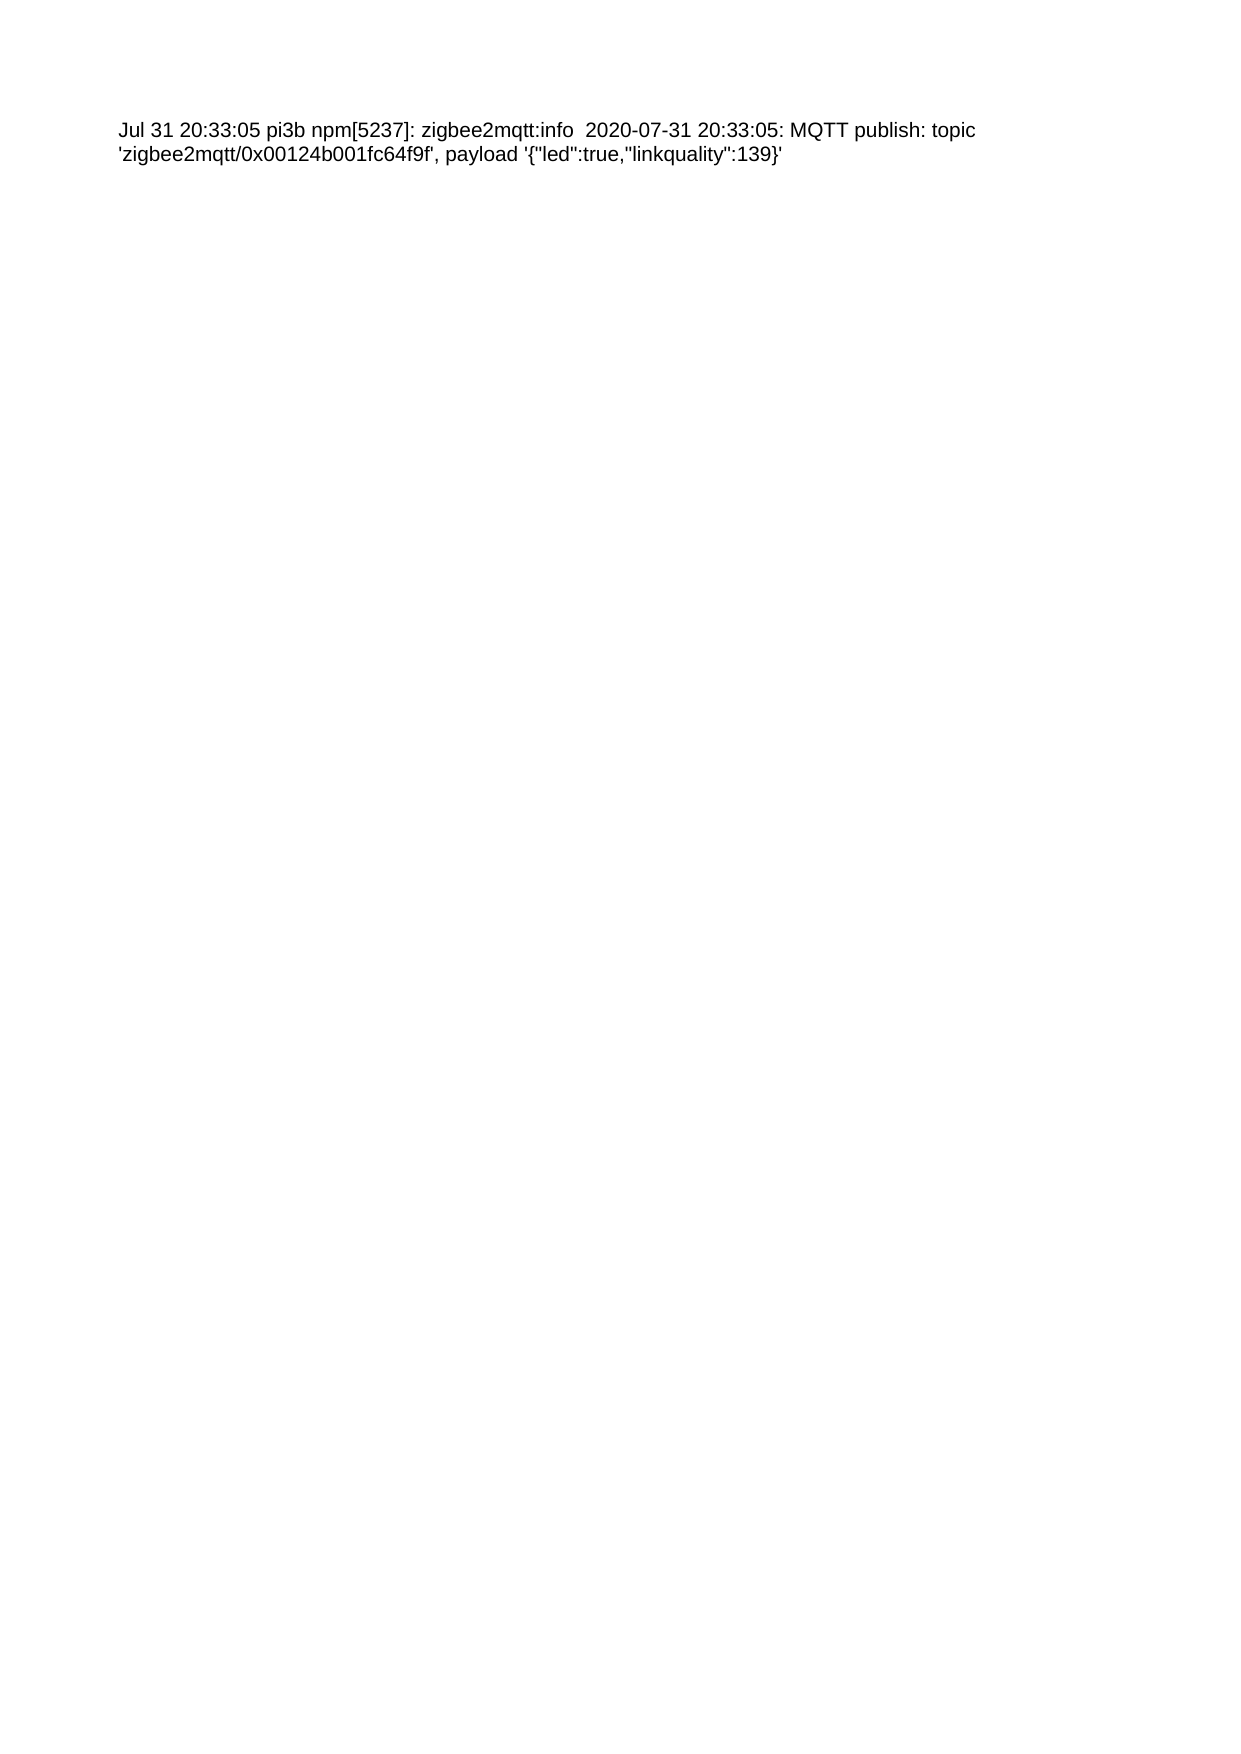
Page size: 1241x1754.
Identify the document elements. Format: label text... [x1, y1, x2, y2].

text Jul 31 20:33:05 pi3b npm[5237]: zigbee2mqtt:info 2020-07-31 20:33:05: MQTT publish: topic 'zigbee2mqtt/0x00124b001fc64f9f', payload '{"led":true,"linkquality":139}' [118, 118, 1122, 166]
